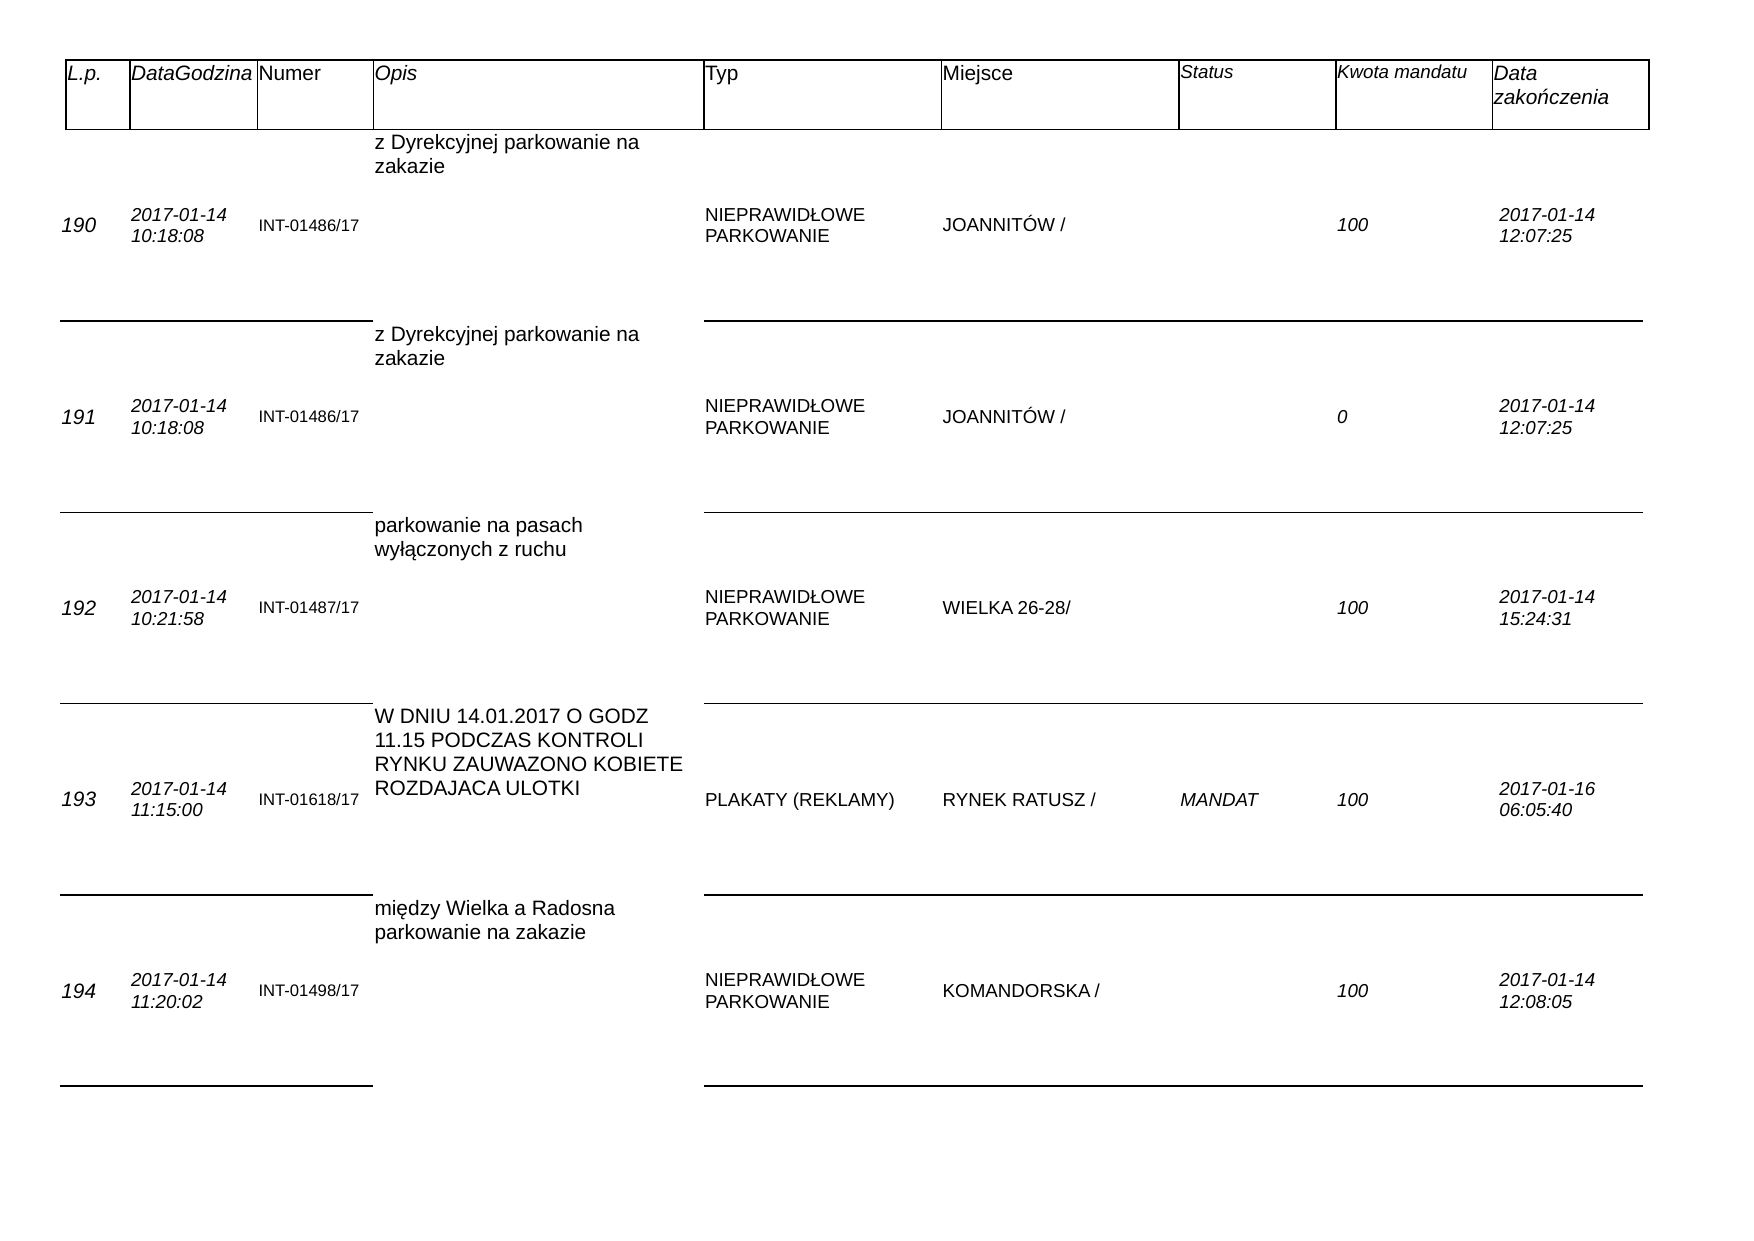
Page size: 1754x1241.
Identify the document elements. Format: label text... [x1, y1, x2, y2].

table_cell MANDAT [1179, 704, 1336, 894]
table_cell 100 [1336, 513, 1498, 703]
table_cell [1643, 703, 1649, 894]
table_cell [1643, 894, 1649, 1085]
table_cell WIELKA 26-28/ [941, 513, 1179, 703]
table_cell INT-01498/17 [257, 896, 373, 1085]
table_cell 2017-01-14 12:07:25 [1498, 130, 1643, 320]
table_cell [1179, 130, 1336, 320]
table_cell NIEPRAWIDŁOWE PARKOWANIE [704, 322, 941, 511]
table_header Numer [258, 61, 373, 129]
table_cell [1643, 511, 1649, 703]
table_cell PLAKATY (REKLAMY) [704, 704, 941, 894]
table_cell INT-01618/17 [257, 704, 373, 894]
table_cell parkowanie na pasach wyłączonych z ruchu [373, 511, 704, 703]
table_header DataGodzina [131, 61, 257, 129]
table_cell JOANNITÓW / [941, 130, 1179, 320]
table_cell 0 [1336, 322, 1498, 511]
table_cell NIEPRAWIDŁOWE PARKOWANIE [704, 130, 941, 320]
table_header Miejsce [942, 61, 1178, 129]
table_cell 2017-01-14 10:18:08 [130, 322, 257, 511]
table_cell 2017-01-14 15:24:31 [1498, 513, 1643, 703]
table_cell 2017-01-14 10:18:08 [130, 130, 257, 320]
table_cell 192 [60, 513, 130, 703]
table_cell 100 [1336, 130, 1498, 320]
table_cell 193 [60, 704, 130, 894]
table_cell 100 [1336, 896, 1498, 1085]
table_header Status [1180, 61, 1335, 129]
table_cell 2017-01-14 11:20:02 [130, 896, 257, 1085]
table_cell 2017-01-16 06:05:40 [1498, 704, 1643, 894]
table_cell [1643, 320, 1649, 511]
table_cell [1643, 130, 1649, 320]
table_cell KOMANDORSKA / [941, 896, 1179, 1085]
table_cell 194 [60, 896, 130, 1085]
table_cell z Dyrekcyjnej parkowanie na zakazie [373, 320, 704, 511]
table_header Opis [374, 61, 703, 129]
table_cell 100 [1336, 704, 1498, 894]
table_cell z Dyrekcyjnej parkowanie na zakazie [373, 130, 704, 320]
table_cell INT-01486/17 [257, 130, 373, 320]
table_cell 2017-01-14 11:15:00 [130, 704, 257, 894]
table_cell JOANNITÓW / [941, 322, 1179, 511]
table_cell [1179, 513, 1336, 703]
table_cell 2017-01-14 12:07:25 [1498, 322, 1643, 511]
table_header L.p. [67, 61, 129, 129]
table_cell między Wielka a Radosna parkowanie na zakazie [373, 894, 704, 1085]
table_cell NIEPRAWIDŁOWE PARKOWANIE [704, 896, 941, 1085]
table_cell W DNIU 14.01.2017 O GODZ 11.15 PODCZAS KONTROLI RYNKU ZAUWAZONO KOBIETE ROZDAJACA ULOTKI [373, 703, 704, 894]
table_header Kwota mandatu [1337, 61, 1492, 129]
table_cell [1179, 896, 1336, 1085]
table_cell INT-01487/17 [257, 513, 373, 703]
table_cell NIEPRAWIDŁOWE PARKOWANIE [704, 513, 941, 703]
table_cell 2017-01-14 12:08:05 [1498, 896, 1643, 1085]
table_cell INT-01486/17 [257, 322, 373, 511]
table_header [60, 59, 65, 129]
table_cell RYNEK RATUSZ / [941, 704, 1179, 894]
table_header Typ [705, 61, 941, 129]
table_cell [1179, 322, 1336, 511]
table_cell 2017-01-14 10:21:58 [130, 513, 257, 703]
table_header Data zakończenia [1493, 61, 1648, 129]
table_cell 190 [60, 129, 130, 320]
table_cell 191 [60, 322, 130, 511]
